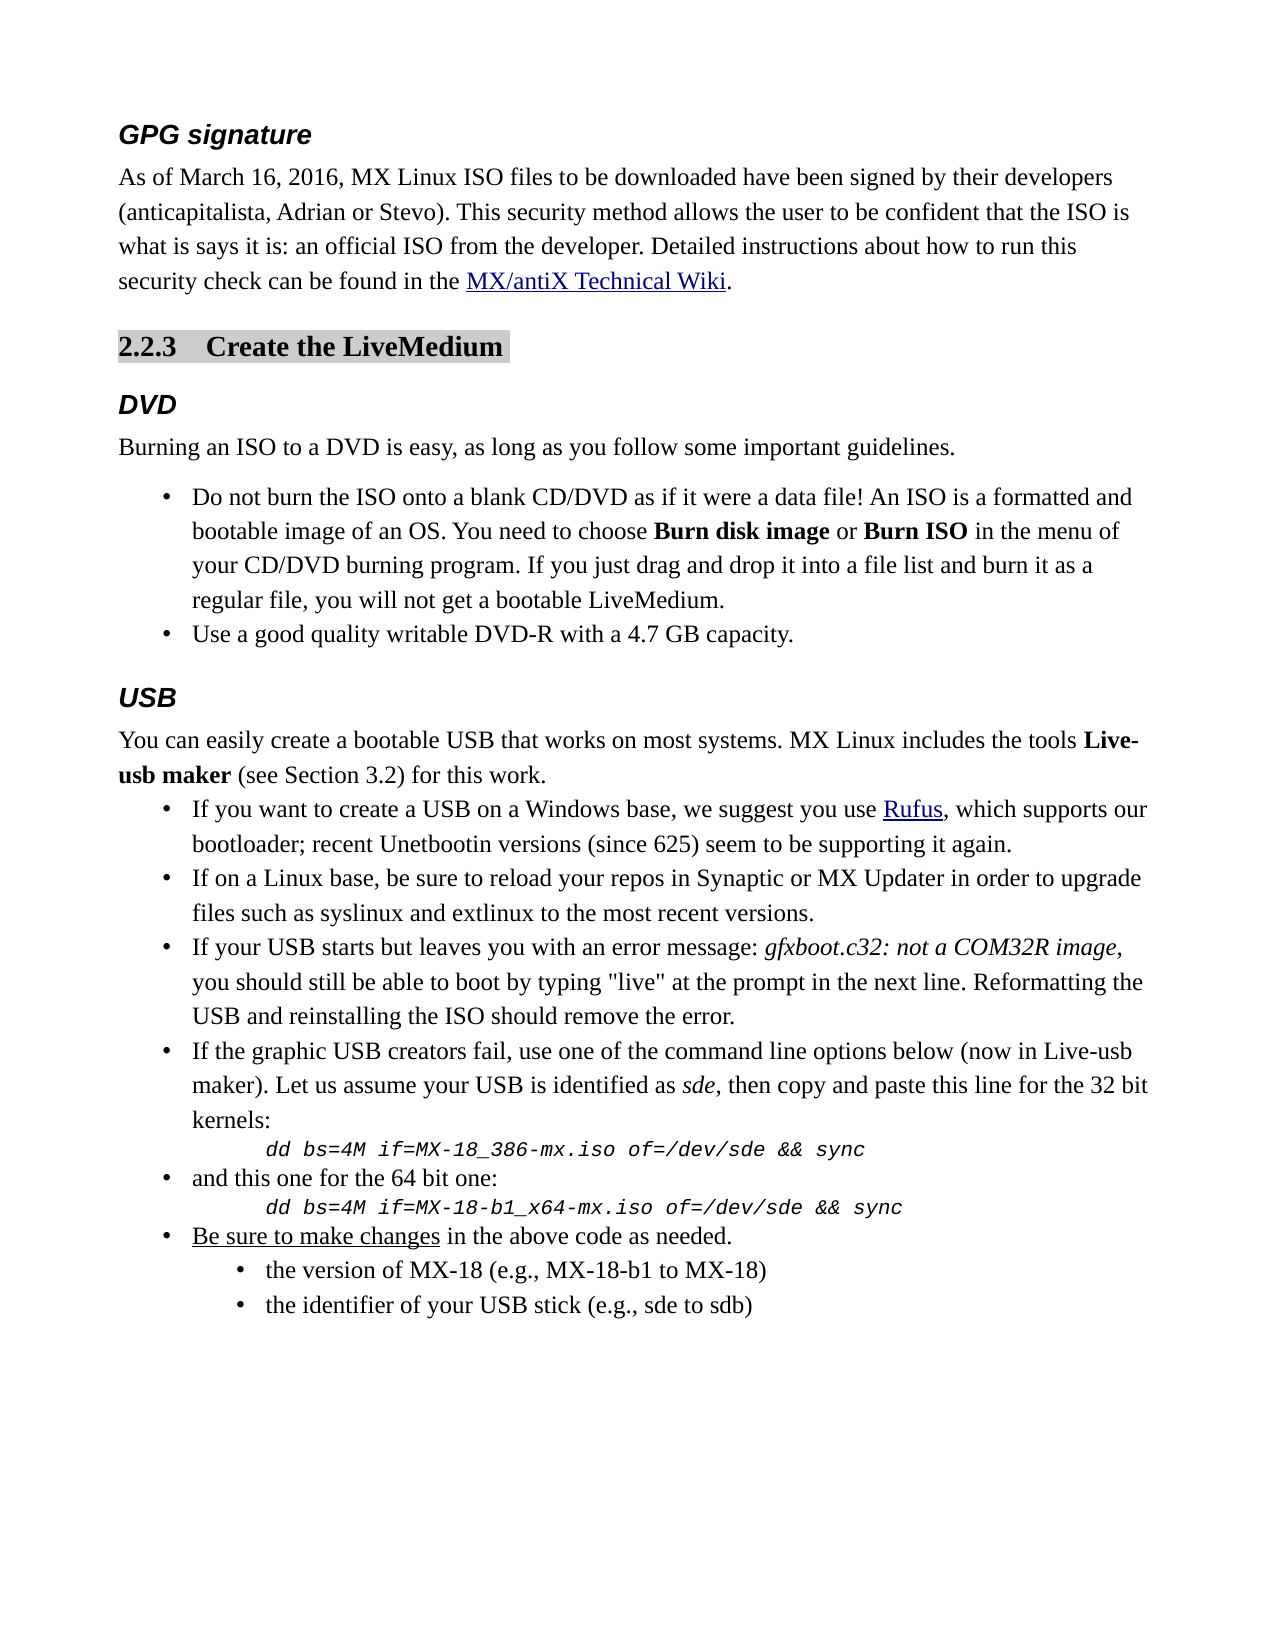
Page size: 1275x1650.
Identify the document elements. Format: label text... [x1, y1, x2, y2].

list Use a good quality writable DVD-R with a 4.7 GB capacity. [162, 619, 1157, 648]
list the version of MX-18 (e.g., MX-18-b1 to MX-18) [236, 1255, 1157, 1284]
text As of March 16, 2016, MX Linux ISO files to be downloaded have been signed by their developers (anticapitalista, Adrian or Stevo). This security method allows the user to be confident that the ISO is what is says it is: an official ISO from the developer. Detailed instructions about how to run this security check can be found in the MX/antiX Technical Wiki. [118, 162, 1157, 295]
subtitle USB [118, 681, 1157, 713]
list dd bs=4M if=MX-18_386-mx.iso of=/dev/sde && sync [236, 1139, 1157, 1163]
list If the graphic USB creators fail, use one of the command line options below (now in Live-usb maker). Let us assume your USB is identified as sde, then copy and paste this line for the 32 bit kernels: [162, 1036, 1157, 1133]
list Be sure to make changes in the above code as needed. [162, 1221, 1157, 1250]
list If your USB starts but leaves you with an error message: gfxboot.c32: not a COM32R image, you should still be able to boot by typing "live" at the prompt in the next line. Reformatting the USB and reinstalling the ISO should remove the error. [162, 932, 1157, 1030]
list Do not burn the ISO onto a blank CD/DVD as if it were a data file! An ISO is a formatted and bootable image of an OS. You need to choose Burn disk image or Burn ISO in the menu of your CD/DVD burning program. If you just drag and drop it into a file list and burn it as a regular file, you will not get a bootable LiveMedium. [162, 482, 1157, 614]
subtitle 2.2.3 Create the LiveMedium [118, 329, 1157, 363]
text You can easily create a bootable USB that works on most systems. MX Linux includes the tools Live-usb maker (see Section 3.2) for this work. [118, 725, 1157, 789]
list and this one for the 64 bit one: [162, 1163, 1157, 1192]
list dd bs=4M if=MX-18-b1_x64-mx.iso of=/dev/sde && sync [236, 1197, 1157, 1221]
subtitle DVD [118, 388, 1157, 420]
text Burning an ISO to a DVD is easy, as long as you follow some important guidelines. [118, 432, 1157, 461]
subtitle GPG signature [118, 118, 1157, 150]
list the identifier of your USB stick (e.g., sde to sdb) [236, 1290, 1157, 1319]
list If you want to create a USB on a Windows base, we suggest you use Rufus, which supports our bootloader; recent Unetbootin versions (since 625) seem to be supporting it again. [162, 794, 1157, 858]
list If on a Linux base, be sure to reload your repos in Synaptic or MX Updater in order to upgrade files such as syslinux and extlinux to the most recent versions. [162, 863, 1157, 927]
